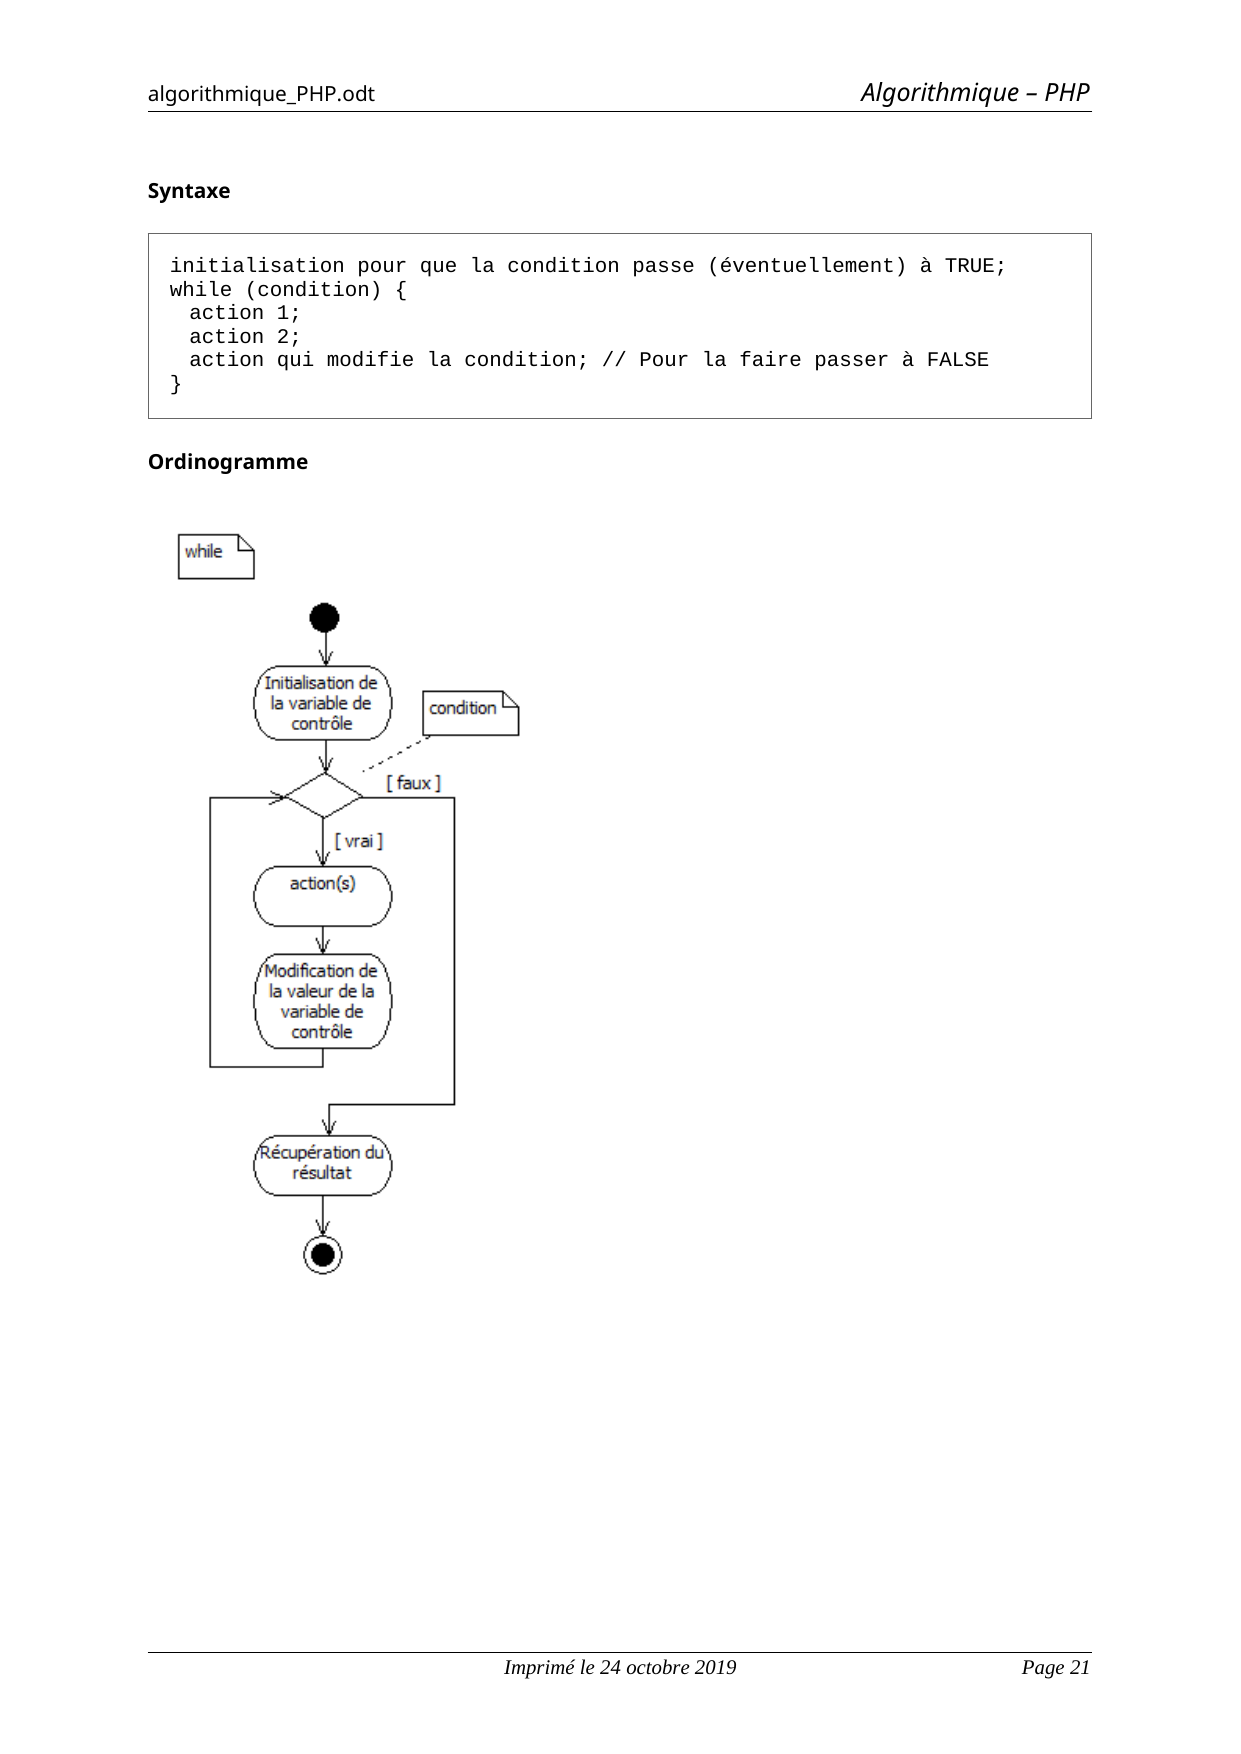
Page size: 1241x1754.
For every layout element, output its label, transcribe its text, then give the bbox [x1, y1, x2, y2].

text action qui modifie la condition; // Pour la faire passer à FALSE [149, 328, 1091, 351]
text while (condition) { [149, 257, 1091, 280]
text Syntaxe [148, 176, 1092, 204]
picture [147, 503, 551, 1306]
text action 1; [149, 280, 1091, 304]
text } [149, 351, 1091, 418]
text Ordinogramme [148, 447, 1092, 476]
text action 2; [149, 304, 1091, 328]
text initialisation pour que la condition passe (éventuellement) à TRUE; [149, 234, 1091, 257]
